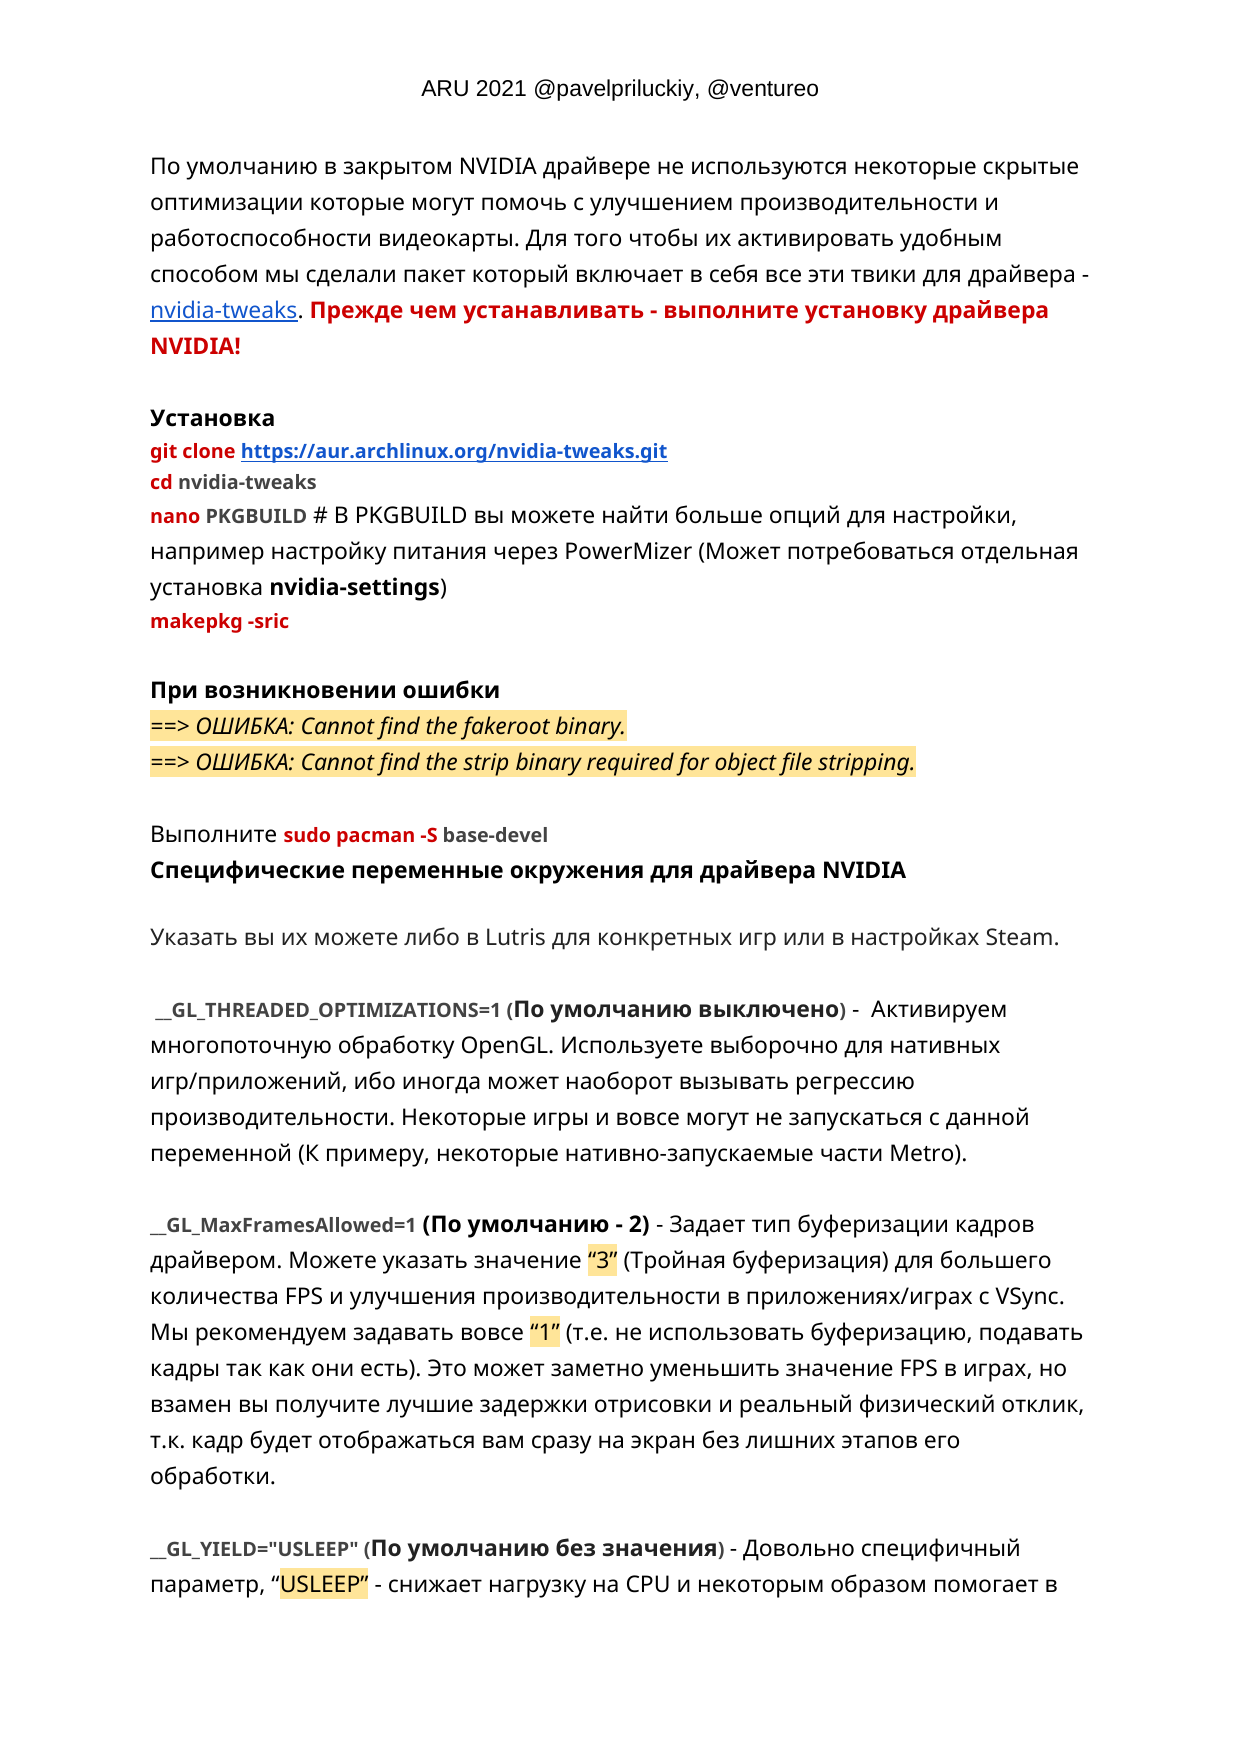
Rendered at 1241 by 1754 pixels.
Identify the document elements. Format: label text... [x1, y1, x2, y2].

text Установка [150, 402, 1090, 433]
text ==> ОШИБКА: Cannot find the strip binary required for object file stripping. [150, 746, 1090, 777]
text __GL_THREADED_OPTIMIZATIONS=1 (По умолчанию выключено) - Активируем многопоточную обработку OpenGL. Используете выборочно для нативных игр/приложений, ибо иногда может наоборот вызывать регрессию производительности. Некоторые игры и вовсе могут не запускаться с данной переменной (К примеру, некоторые нативно-запускаемые части Metro). [150, 957, 1090, 1168]
text nano PKGBUILD # В PKGBUILD вы можете найти больше опций для настройки, например настройку питания через PowerMizer (Может потребоваться отдельная установка nvidia-settings) [150, 499, 1090, 602]
text Выполните sudo pacman -S base-devel [150, 818, 1090, 849]
text makepkg -sric [150, 607, 1090, 634]
text Указать вы их можете либо в Lutris для конкретных игр или в настройках Steam. [150, 921, 1090, 952]
text cd nvidia-tweaks [150, 468, 1090, 495]
subtitle Специфические переменные окружения для драйвера NVIDIA [906, 854, 1090, 885]
text git clone https://aur.archlinux.org/nvidia-tweaks.git [150, 437, 1090, 464]
text __GL_MaxFramesAllowed=1 (По умолчанию - 2) - Задает тип буферизации кадров драйвером. Можете указать значение “3” (Тройная буферизация) для большего количества FPS и улучшения производительности в приложениях/играх с VSync. Мы рекомендуем задавать вовсе “1” (т.е. не использовать буферизацию, подавать кадры так как они есть). Это может заметно уменьшить значение FPS в играх, но взамен вы получите лучшие задержки отрисовки и реальный физический отклик, т.к. кадр будет отображаться вам сразу на экран без лишних этапов его обработки. [150, 1208, 1090, 1491]
text __GL_YIELD="USLEEP" (По умолчанию без значения) - Довольно специфичный параметр, “USLEEP” - снижает нагрузку на CPU и некоторым образом помогает в [150, 1532, 1090, 1599]
text По умолчанию в закрытом NVIDIA драйвере не используются некоторые скрытые оптимизации которые могут помочь с улучшением производительности и работоспособности видеокарты. Для того чтобы их активировать удобным способом мы сделали пакет который включает в себя все эти твики для драйвера - nvidia-tweaks. Прежде чем устанавливать - выполните установку драйвера NVIDIA! [150, 150, 1090, 361]
text При возникновении ошибки ==> ОШИБКА: Cannot find the fakeroot binary. [150, 674, 1090, 741]
